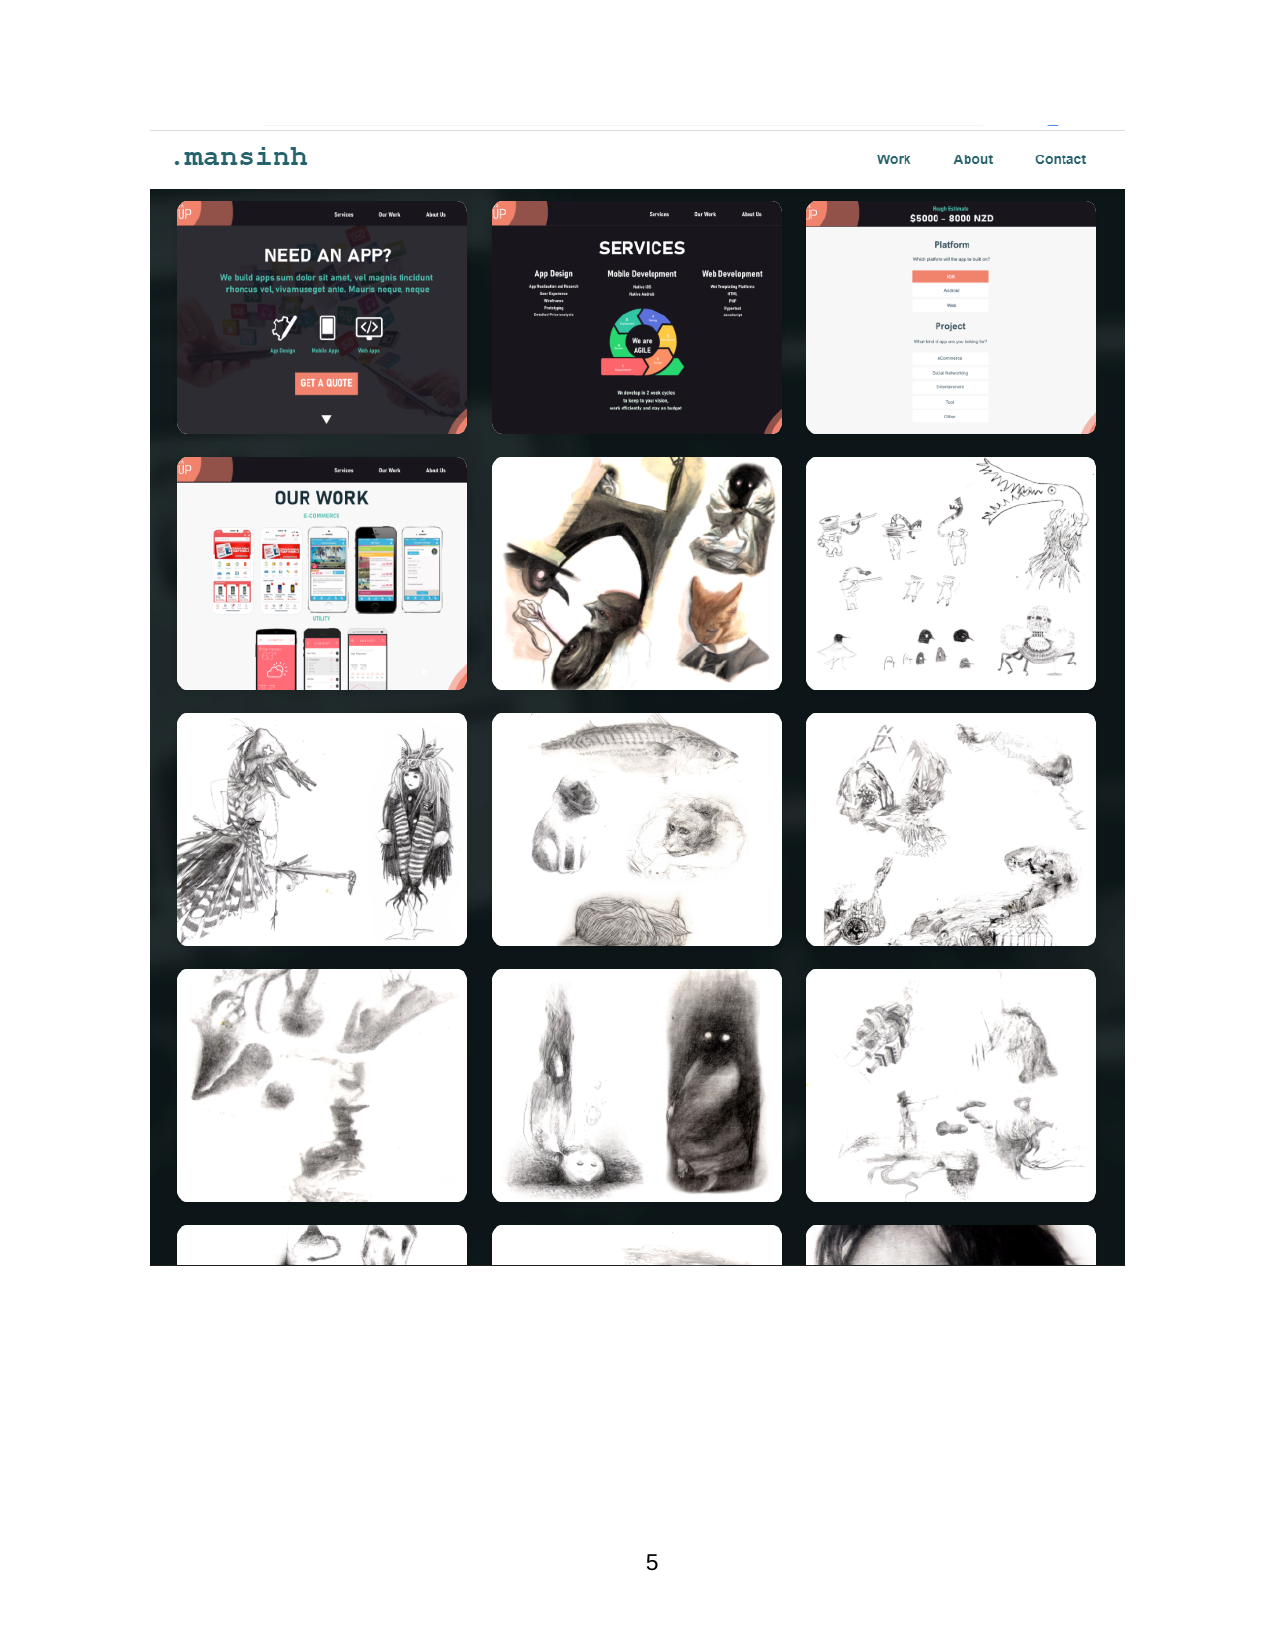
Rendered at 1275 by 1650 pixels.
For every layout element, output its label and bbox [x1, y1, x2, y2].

picture [150, 125, 1125, 1266]
